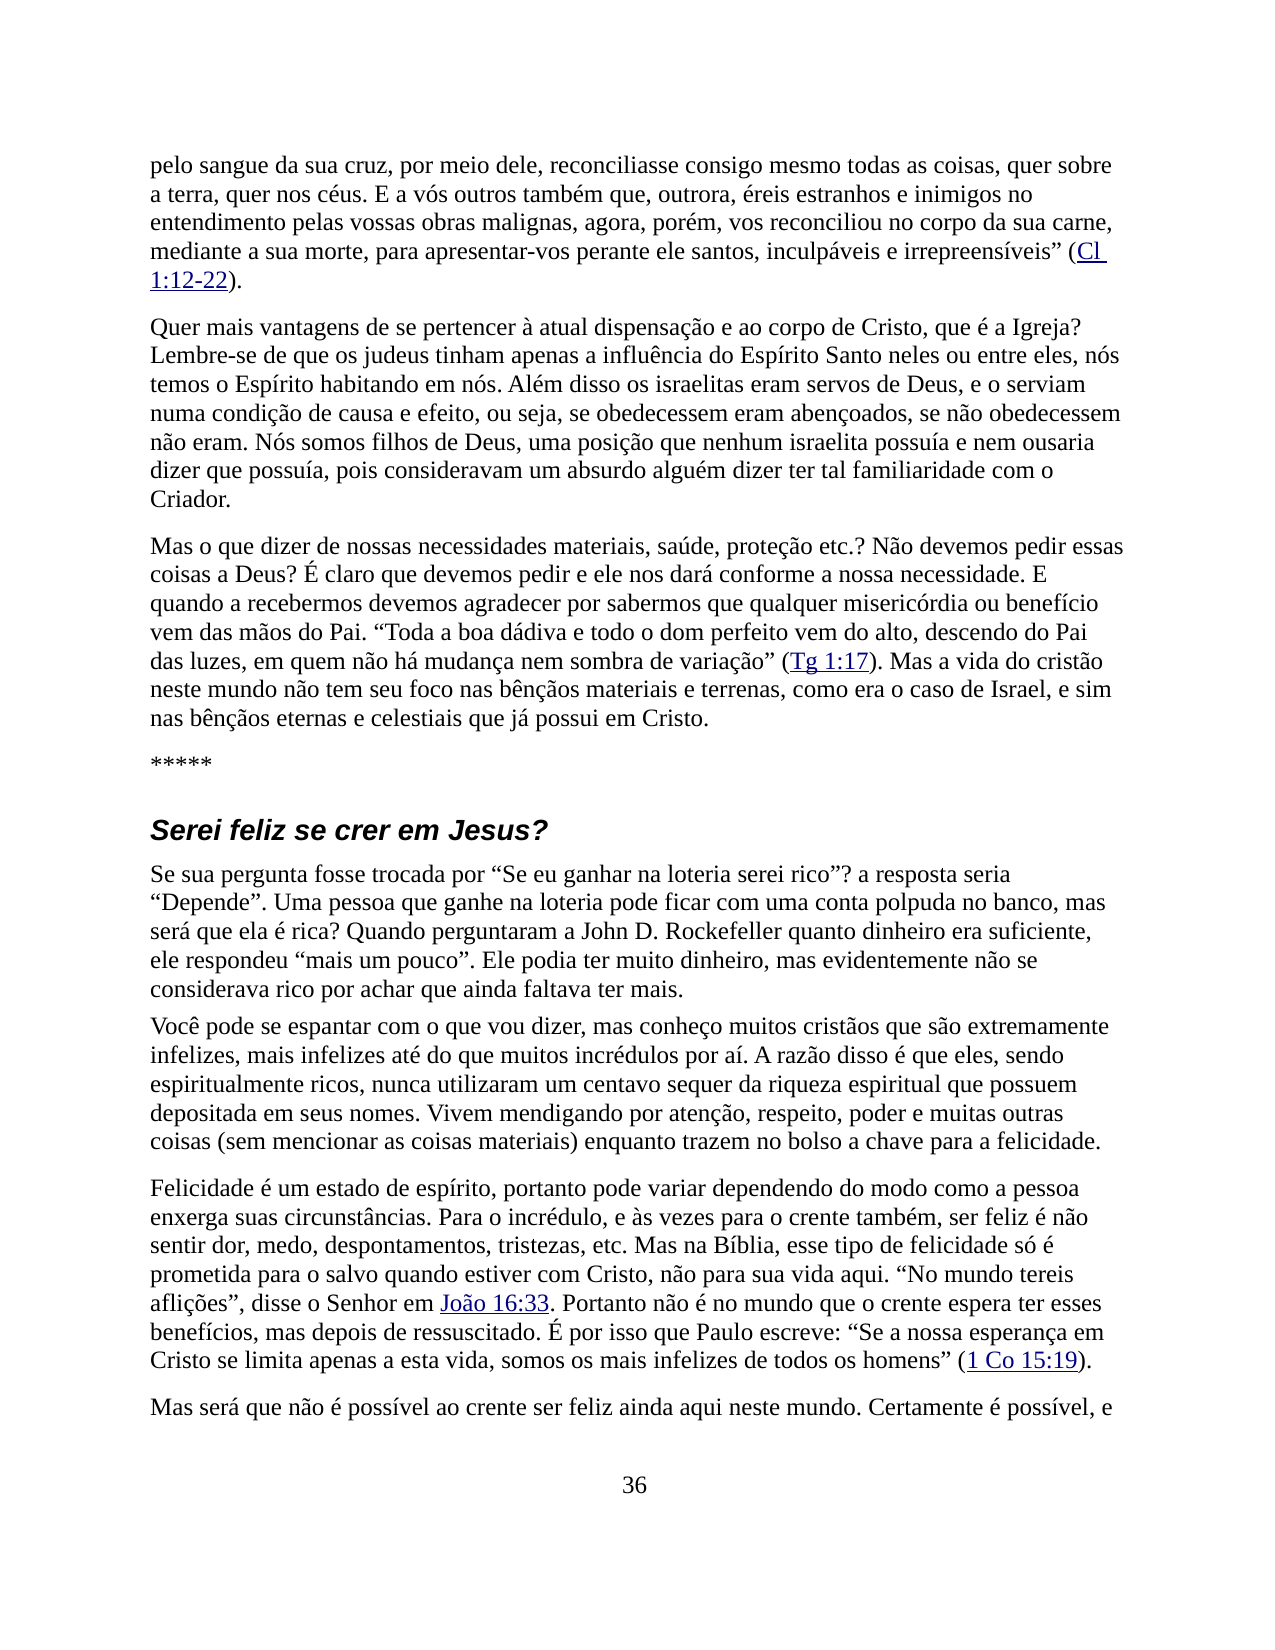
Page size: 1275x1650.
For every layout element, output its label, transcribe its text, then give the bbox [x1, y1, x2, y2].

text Mas será que não é possível ao crente ser feliz ainda aqui neste mundo. Certamente é possível, e [150, 1392, 1125, 1421]
text ***** [150, 750, 1125, 779]
text Quer mais vantagens de se pertencer à atual dispensação e ao corpo de Cristo, que é a Igreja? Lembre-se de que os judeus tinham apenas a influência do Espírito Santo neles ou entre eles, nós temos o Espírito habitando em nós. Além disso os israelitas eram servos de Deus, e o serviam numa condição de causa e efeito, ou seja, se obedecessem eram abençoados, se não obedecessem não eram. Nós somos filhos de Deus, uma posição que nenhum israelita possuía e nem ousaria dizer que possuía, pois consideravam um absurdo alguém dizer ter tal familiaridade com o Criador. [150, 312, 1125, 513]
subtitle Serei feliz se crer em Jesus? [150, 813, 1125, 846]
text Felicidade é um estado de espírito, portanto pode variar dependendo do modo como a pessoa enxerga suas circunstâncias. Para o incrédulo, e às vezes para o crente também, ser feliz é não sentir dor, medo, despontamentos, tristezas, etc. Mas na Bíblia, esse tipo de felicidade só é prometida para o salvo quando estiver com Cristo, não para sua vida aqui. “No mundo tereis aflições”, disse o Senhor em João 16:33. Portanto não é no mundo que o crente espera ter esses benefícios, mas depois de ressuscitado. É por isso que Paulo escreve: “Se a nossa esperança em Cristo se limita apenas a esta vida, somos os mais infelizes de todos os homens” (1 Co 15:19). [150, 1173, 1125, 1374]
text Mas o que dizer de nossas necessidades materiais, saúde, proteção etc.? Não devemos pedir essas coisas a Deus? É claro que devemos pedir e ele nos dará conforme a nossa necessidade. E quando a recebermos devemos agradecer por sabermos que qualquer misericórdia ou benefício vem das mãos do Pai. “Toda a boa dádiva e todo o dom perfeito vem do alto, descendo do Pai das luzes, em quem não há mudança nem sombra de variação” (Tg 1:17). Mas a vida do cristão neste mundo não tem seu foco nas bênçãos materiais e terrenas, como era o caso de Israel, e sim nas bênçãos eternas e celestiais que já possui em Cristo. [150, 531, 1125, 732]
text Você pode se espantar com o que vou dizer, mas conheço muitos cristãos que são extremamente infelizes, mais infelizes até do que muitos incrédulos por aí. A razão disso é que eles, sendo espiritualmente ricos, nunca utilizaram um centavo sequer da riqueza espiritual que possuem depositada em seus nomes. Vivem mendigando por atenção, respeito, poder e muitas outras coisas (sem mencionar as coisas materiais) enquanto trazem no bolso a chave para a felicidade. [150, 1011, 1125, 1155]
text pelo sangue da sua cruz, por meio dele, reconciliasse consigo mesmo todas as coisas, quer sobre a terra, quer nos céus. E a vós outros também que, outrora, éreis estranhos e inimigos no entendimento pelas vossas obras malignas, agora, porém, vos reconciliou no corpo da sua carne, mediante a sua morte, para apresentar-vos perante ele santos, inculpáveis e irrepreensíveis” (Cl 1:12-22). [150, 150, 1125, 294]
text Se sua pergunta fosse trocada por “Se eu ganhar na loteria serei rico”? a resposta seria “Depende”. Uma pessoa que ganhe na loteria pode ficar com uma conta polpuda no banco, mas será que ela é rica? Quando perguntaram a John D. Rockefeller quanto dinheiro era suficiente, ele respondeu “mais um pouco”. Ele podia ter muito dinheiro, mas evidentemente não se considerava rico por achar que ainda faltava ter mais. [150, 859, 1125, 1002]
